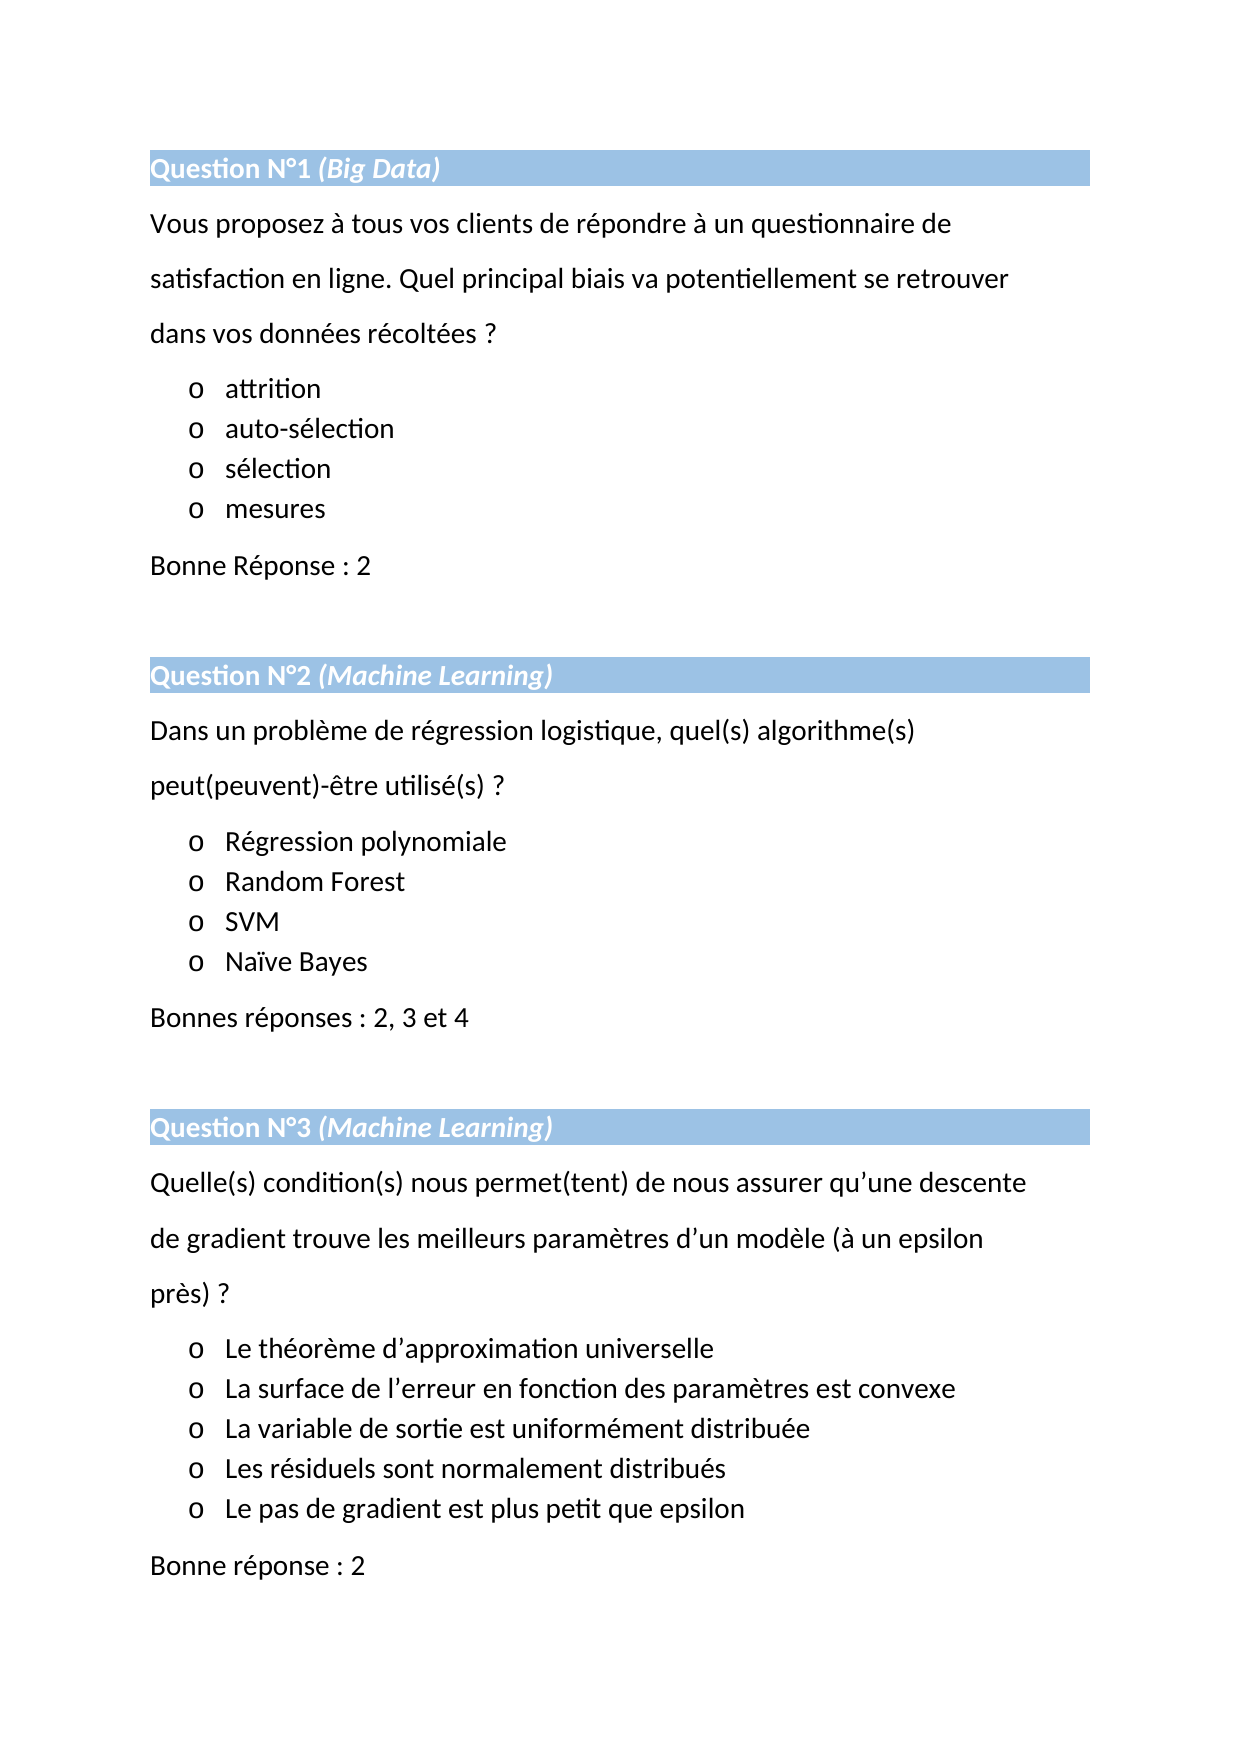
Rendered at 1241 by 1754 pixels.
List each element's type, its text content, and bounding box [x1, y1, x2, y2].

list Random Forest [187, 863, 1090, 900]
list attrition [187, 370, 1090, 407]
text Question N°3 (Machine Learning) [150, 1109, 1090, 1145]
text Bonne Réponse : 2 [150, 547, 1090, 583]
list La variable de sortie est uniformément distribuée [187, 1410, 1090, 1447]
text près) ? [150, 1275, 1090, 1310]
text satisfaction en ligne. Quel principal biais va potentiellement se retrouver [150, 260, 1090, 296]
text Vous proposez à tous vos clients de répondre à un questionnaire de [150, 205, 1090, 241]
list Naïve Bayes [187, 943, 1090, 980]
text peut(peuvent)-être utilisé(s) ? [150, 767, 1090, 803]
text de gradient trouve les meilleurs paramètres d’un modèle (à un epsilon [150, 1220, 1090, 1255]
text Quelle(s) condition(s) nous permet(tent) de nous assurer qu’une descente [150, 1164, 1090, 1200]
text Bonnes réponses : 2, 3 et 4 [150, 999, 1090, 1035]
list Les résiduels sont normalement distribués [187, 1450, 1090, 1487]
text Dans un problème de régression logistique, quel(s) algorithme(s) [150, 712, 1090, 748]
list auto-sélection [187, 410, 1090, 447]
text Bonne réponse : 2 [150, 1547, 1090, 1582]
text Question N°2 (Machine Learning) [150, 657, 1090, 693]
list mesures [187, 490, 1090, 527]
list Le pas de gradient est plus petit que epsilon [187, 1490, 1090, 1527]
list Le théorème d’approximation universelle [187, 1330, 1090, 1367]
text dans vos données récoltées ? [150, 315, 1090, 351]
list sélection [187, 450, 1090, 487]
text Question N°1 (Big Data) [150, 150, 1090, 186]
list Régression polynomiale [187, 823, 1090, 860]
list SVM [187, 903, 1090, 940]
list La surface de l’erreur en fonction des paramètres est convexe [187, 1370, 1090, 1407]
